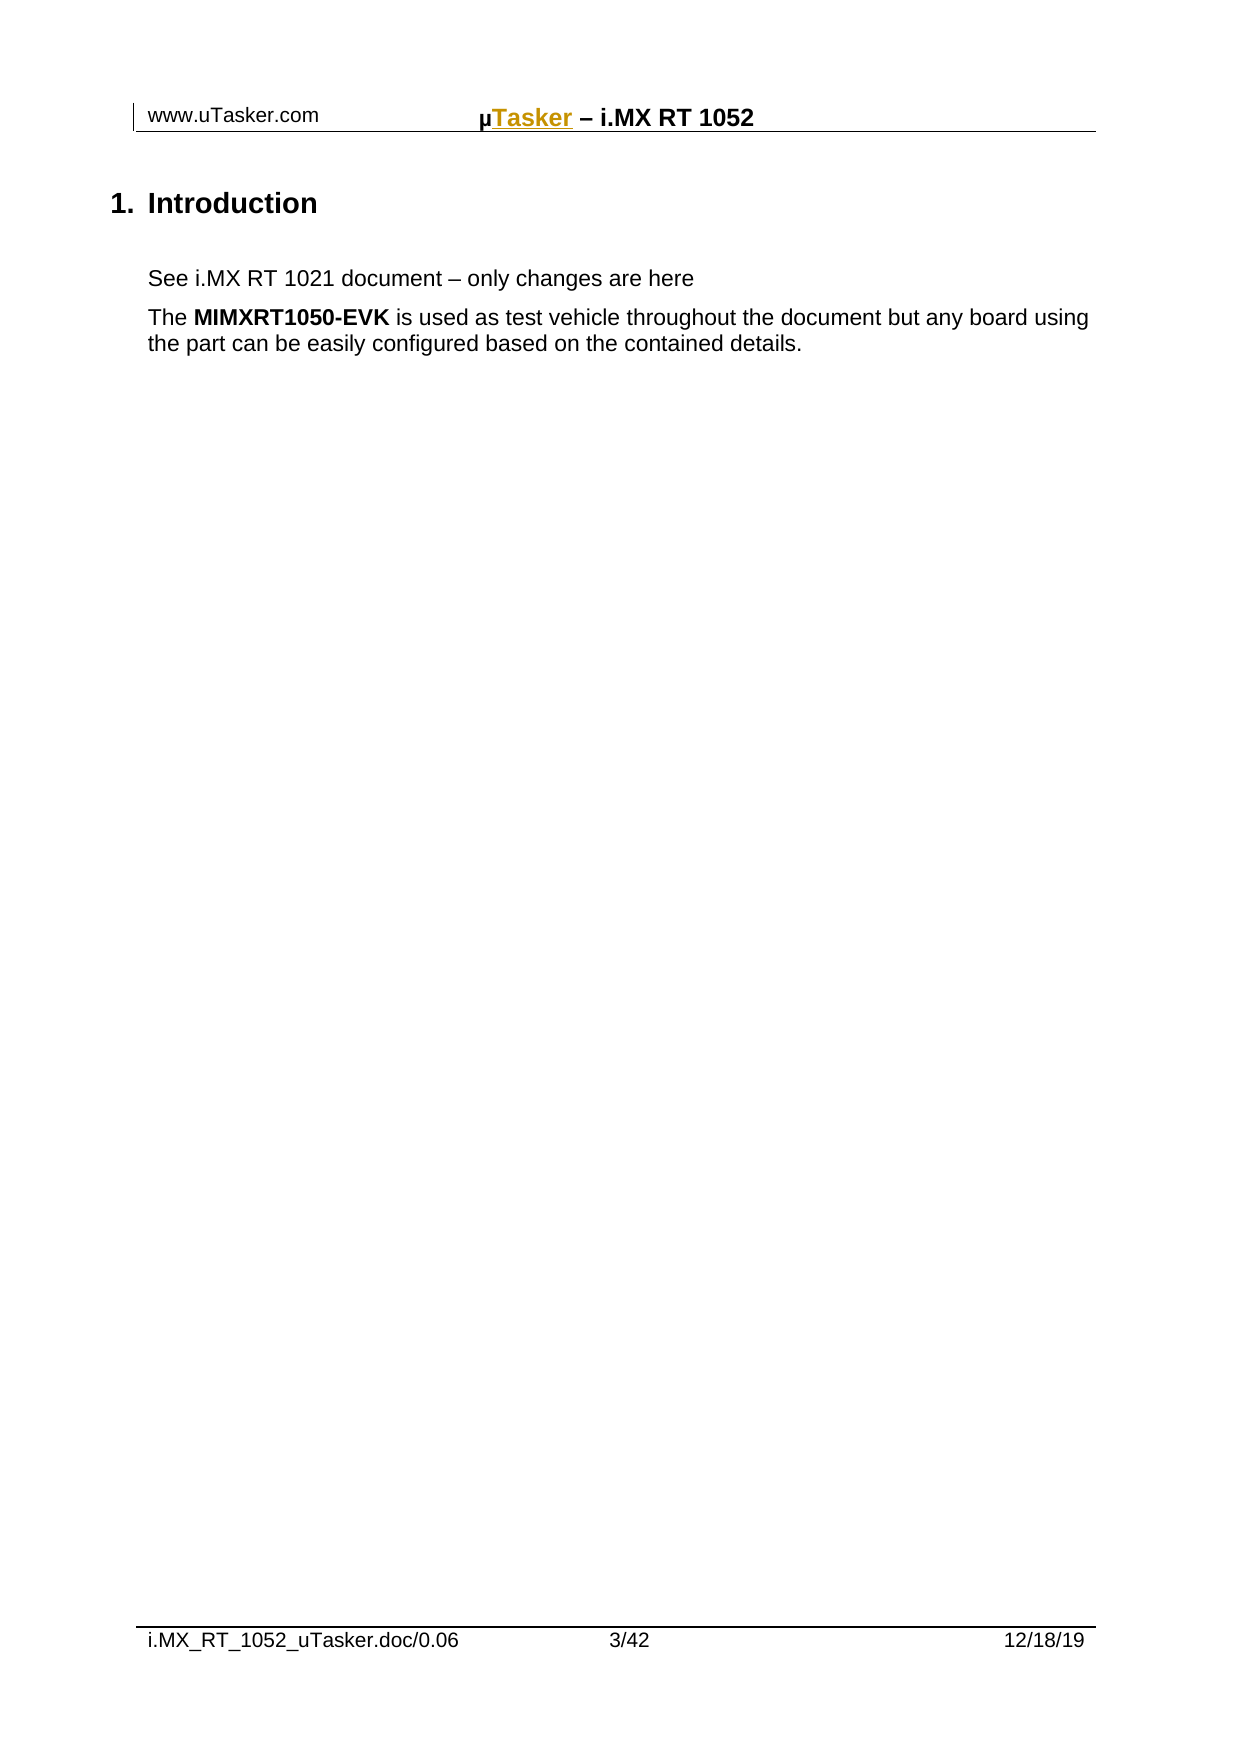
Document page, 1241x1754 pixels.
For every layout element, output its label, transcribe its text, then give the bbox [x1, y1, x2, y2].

text See i.MX RT 1021 document – only changes are here [148, 265, 1093, 291]
text The MIMXRT1050-EVK is used as test vehicle throughout the document but any board using the part can be easily configured based on the contained details. [148, 303, 1093, 356]
subtitle Introduction [110, 186, 1093, 219]
